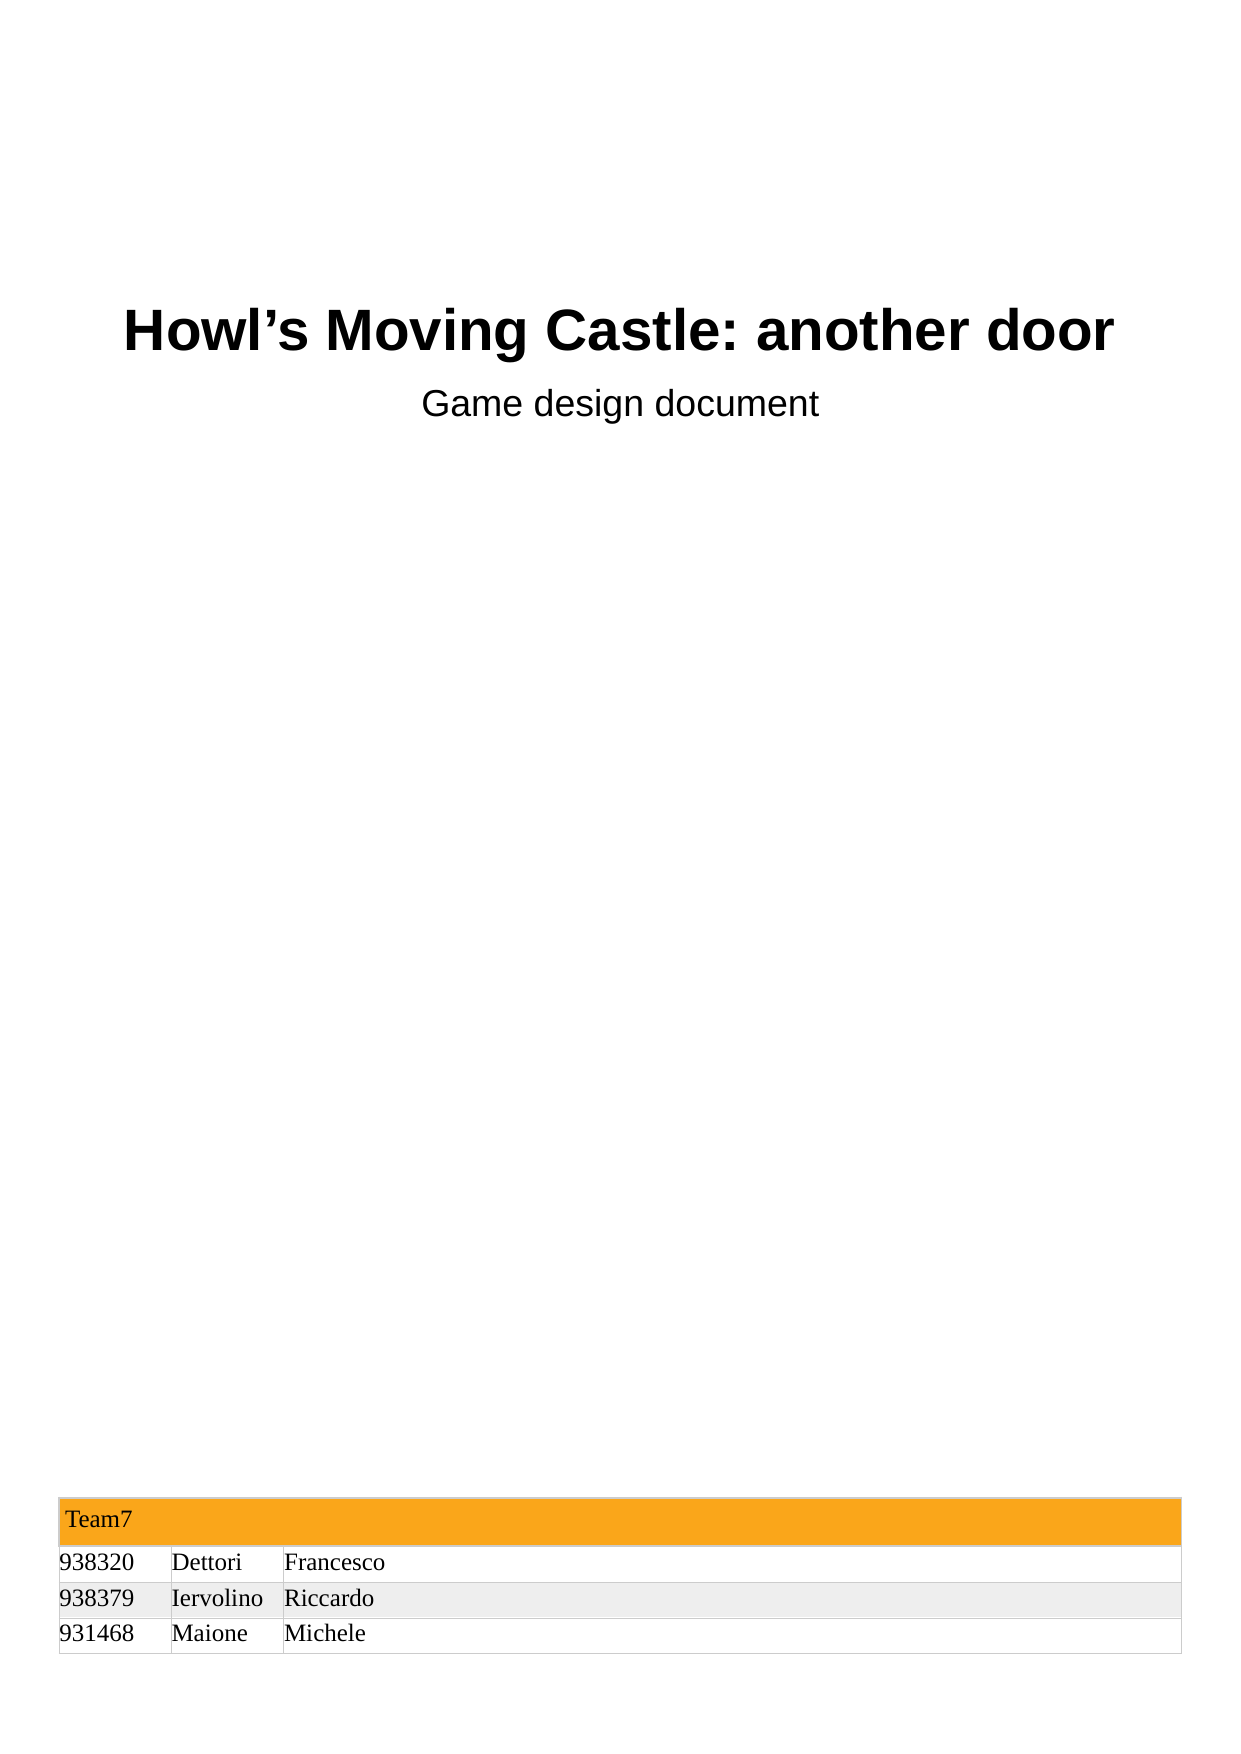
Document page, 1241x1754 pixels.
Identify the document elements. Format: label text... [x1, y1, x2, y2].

table_cell Maione [172, 1619, 283, 1653]
subtitle Game design document [59, 382, 1181, 425]
table_cell 938320 [60, 1547, 171, 1582]
table_cell Riccardo [284, 1583, 1181, 1617]
table_header Team7 [60, 1499, 1181, 1545]
table_cell Francesco [284, 1547, 1181, 1582]
table_cell Iervolino [172, 1583, 283, 1617]
table_header [59, 89, 620, 271]
table_cell 931468 [60, 1619, 171, 1653]
title Howl’s Moving Castle: another door [59, 296, 1181, 363]
table_cell Dettori [172, 1547, 283, 1582]
table_header [620, 89, 1181, 271]
table_cell Michele [284, 1619, 1181, 1653]
table_cell 938379 [60, 1583, 171, 1617]
